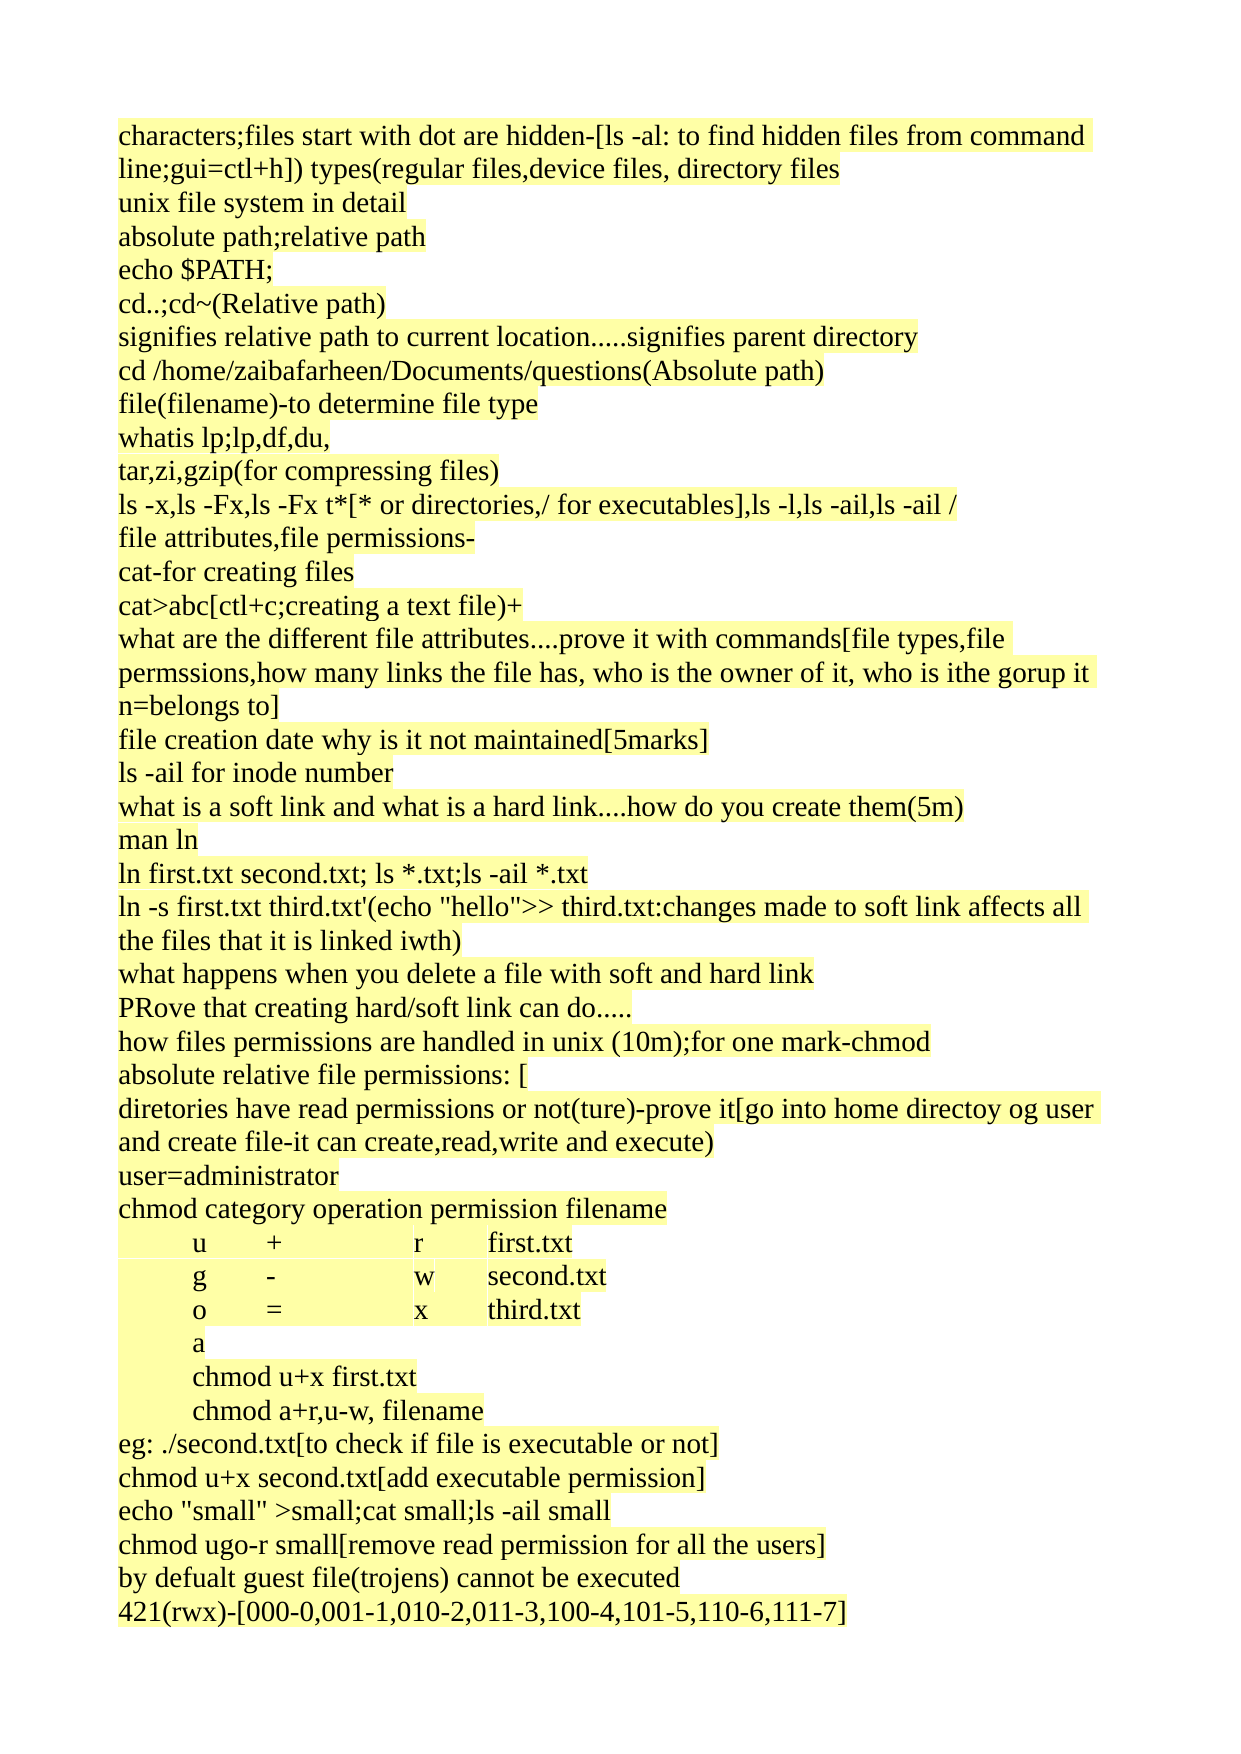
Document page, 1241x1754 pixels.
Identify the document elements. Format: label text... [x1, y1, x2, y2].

text chmod u+x second.txt[add executable permission] [118, 1460, 1122, 1493]
text whatis lp;lp,df,du, [118, 420, 1122, 453]
text ln first.txt second.txt; ls *.txt;ls -ail *.txt [118, 856, 1122, 889]
text ls -x,ls -Fx,ls -Fx t*[* or directories,/ for executables],ls -l,ls -ail,ls -ail / [118, 487, 1122, 521]
text characters;files start with dot are hidden-[ls -al: to find hidden files from command line;gui=ctl+h]) types(regular files,device files, directory files [118, 118, 1122, 185]
text echo $PATH; [118, 252, 1122, 286]
text man ln [118, 822, 1122, 856]
text g - w second.txt [118, 1258, 1122, 1292]
text cat-for creating files [118, 554, 1122, 588]
text diretories have read permissions or not(ture)-prove it[go into home directoy og user and create file-it can create,read,write and execute) [118, 1091, 1122, 1158]
text what are the different file attributes....prove it with commands[file types,file permssions,how many links the file has, who is the owner of it, who is ithe gorup it n=belongs to] [118, 621, 1122, 722]
text file creation date why is it not maintained[5marks] [118, 722, 1122, 755]
text 421(rwx)-[000-0,001-1,010-2,011-3,100-4,101-5,110-6,111-7] [118, 1594, 1122, 1627]
text signifies relative path to current location.....signifies parent directory [118, 319, 1122, 353]
text eg: ./second.txt[to check if file is executable or not] [118, 1426, 1122, 1460]
text tar,zi,gzip(for compressing files) [118, 453, 1122, 487]
text what is a soft link and what is a hard link....how do you create them(5m) [118, 789, 1122, 822]
text PRove that creating hard/soft link can do..... [118, 990, 1122, 1024]
text o = x third.txt [118, 1292, 1122, 1326]
text chmod ugo-r small[remove read permission for all the users] [118, 1527, 1122, 1560]
text chmod a+r,u-w, filename [118, 1393, 1122, 1426]
text chmod u+x first.txt [118, 1359, 1122, 1393]
text what happens when you delete a file with soft and hard link [118, 957, 1122, 990]
text user=administrator [118, 1158, 1122, 1191]
text file attributes,file permissions- [118, 521, 1122, 554]
text absolute relative file permissions: [ [118, 1057, 1122, 1091]
text unix file system in detail [118, 185, 1122, 219]
text absolute path;relative path [118, 219, 1122, 252]
text file(filename)-to determine file type [118, 386, 1122, 420]
text a [118, 1326, 1122, 1359]
text how files permissions are handled in unix (10m);for one mark-chmod [118, 1024, 1122, 1057]
text cd /home/zaibafarheen/Documents/questions(Absolute path) [118, 353, 1122, 386]
text chmod category operation permission filename [118, 1191, 1122, 1225]
text echo "small" >small;cat small;ls -ail small [118, 1493, 1122, 1527]
text ls -ail for inode number [118, 755, 1122, 789]
text cat>abc[ctl+c;creating a text file)+ [118, 588, 1122, 621]
text u + r first.txt [118, 1225, 1122, 1258]
text ln -s first.txt third.txt'(echo "hello">> third.txt:changes made to soft link affects all the files that it is linked iwth) [118, 889, 1122, 957]
text by defualt guest file(trojens) cannot be executed [118, 1560, 1122, 1594]
text cd..;cd~(Relative path) [118, 286, 1122, 319]
